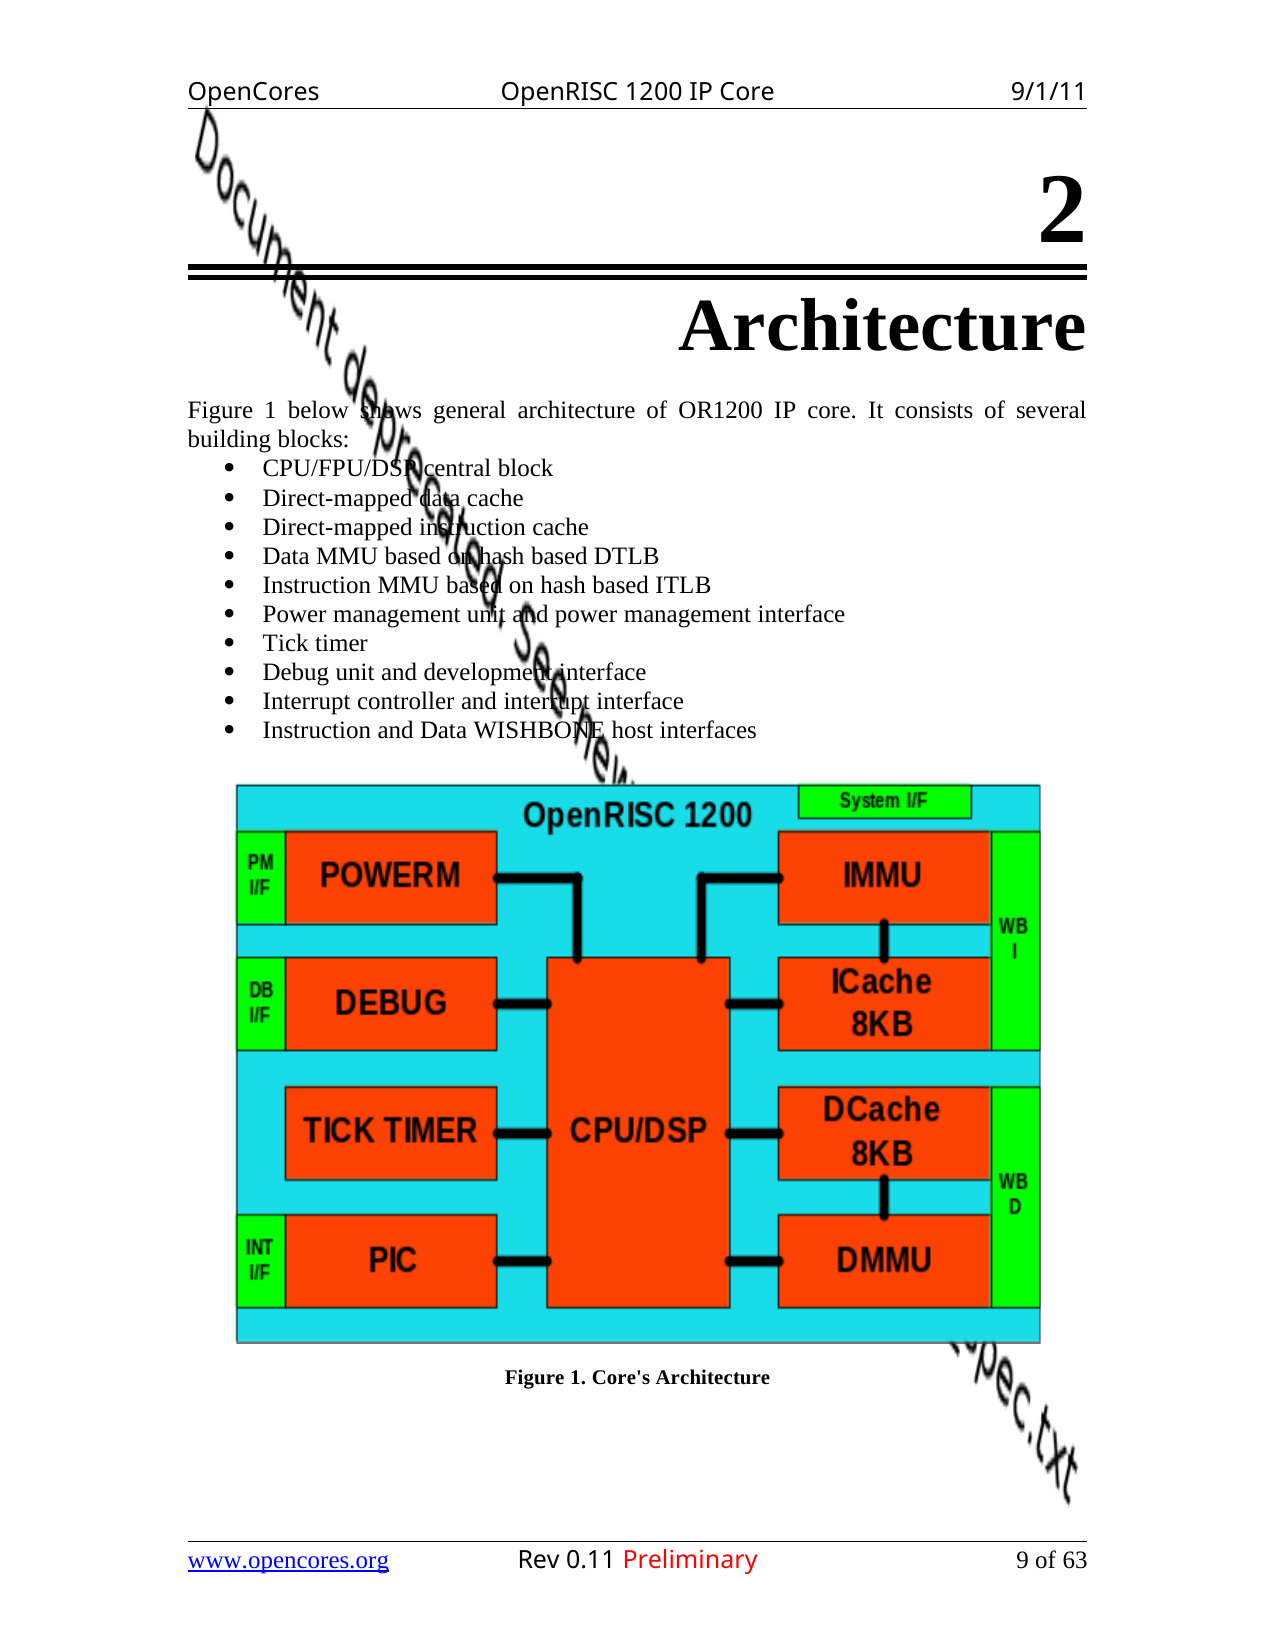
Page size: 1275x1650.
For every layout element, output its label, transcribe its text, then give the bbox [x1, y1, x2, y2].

list Power management unit and power management interface [225, 599, 1087, 628]
list Direct-mapped instruction cache [225, 511, 1087, 541]
text Architecture [187, 280, 1087, 366]
picture [264, 1558, 269, 1567]
list Interrupt controller and interrupt interface [225, 686, 1087, 715]
text Figure 1. Core's Architecture [187, 1365, 1087, 1389]
picture [187, 73, 1088, 269]
subtitle 2 [187, 150, 1087, 280]
list Direct-mapped data cache [225, 482, 1087, 511]
list CPU/FPU/DSP central block [225, 453, 1087, 482]
text Figure 1 below shows general architecture of OR1200 IP core. It consists of several building blocks: [187, 395, 1087, 453]
list Instruction and Data WISHBONE host interfaces [225, 715, 1087, 744]
list Instruction MMU based on hash based ITLB [225, 569, 1087, 599]
picture [187, 280, 1088, 1576]
list Data MMU based on hash based DTLB [225, 541, 1087, 569]
list Tick timer [225, 628, 1087, 657]
list Debug unit and development interface [225, 657, 1087, 686]
